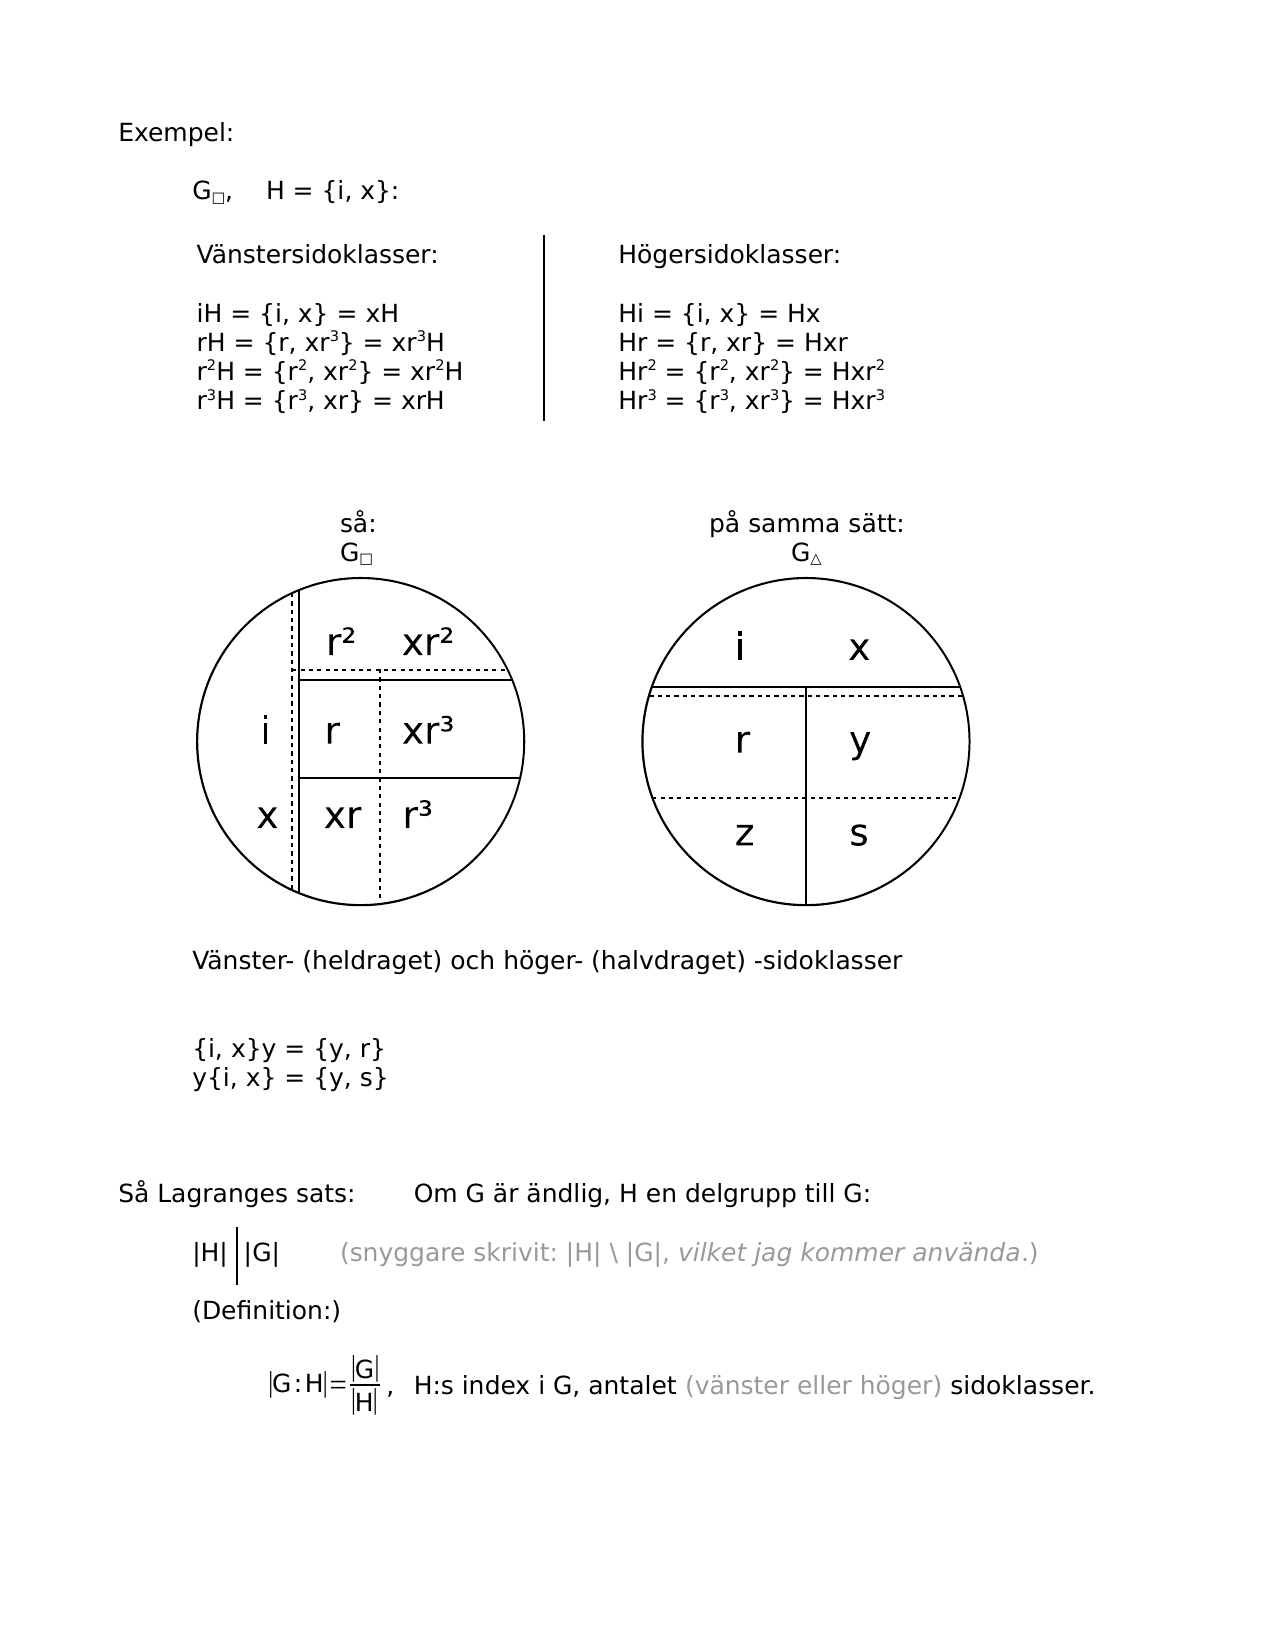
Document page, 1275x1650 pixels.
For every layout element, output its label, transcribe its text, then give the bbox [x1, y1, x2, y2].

text G□, H = {i, x}: [118, 176, 1157, 206]
text {i, x}y = {y, r} [118, 1034, 1157, 1063]
table_header Vänstersidoklasser: iH = {i, x} = xH rH = {r, xr3} = xr3H r2H = {r2, xr2} = xr2H r3H = {r3, xr} = xrH [191, 235, 543, 421]
text |H| [118, 1238, 236, 1267]
text Så Lagranges sats: Om G är ändlig, H en delgrupp till G: [118, 1179, 1157, 1209]
text så: på samma sätt: [118, 509, 1157, 538]
text |G| (snyggare skrivit: |H| \ |G|, vilket jag kommer använda.) [238, 1238, 1157, 1267]
text G□ G△ [118, 538, 1157, 567]
text (Definition:) [118, 1296, 1157, 1325]
text , H:s index i G, antalet (vänster eller höger) sidoklasser. [118, 1354, 1157, 1417]
text y{i, x} = {y, s} [118, 1063, 1157, 1092]
table_header Högersidoklasser: Hi = {i, x} = Hx Hr = {r, xr} = Hxr Hr2 = {r2, xr2} = Hxr2 Hr3 = {r3, xr3} = Hxr3 [613, 235, 1072, 421]
text Vänster- (heldraget) och höger- (halvdraget) -sidoklasser [118, 946, 1157, 975]
table_header [545, 235, 612, 421]
text Exempel: [118, 118, 1157, 147]
